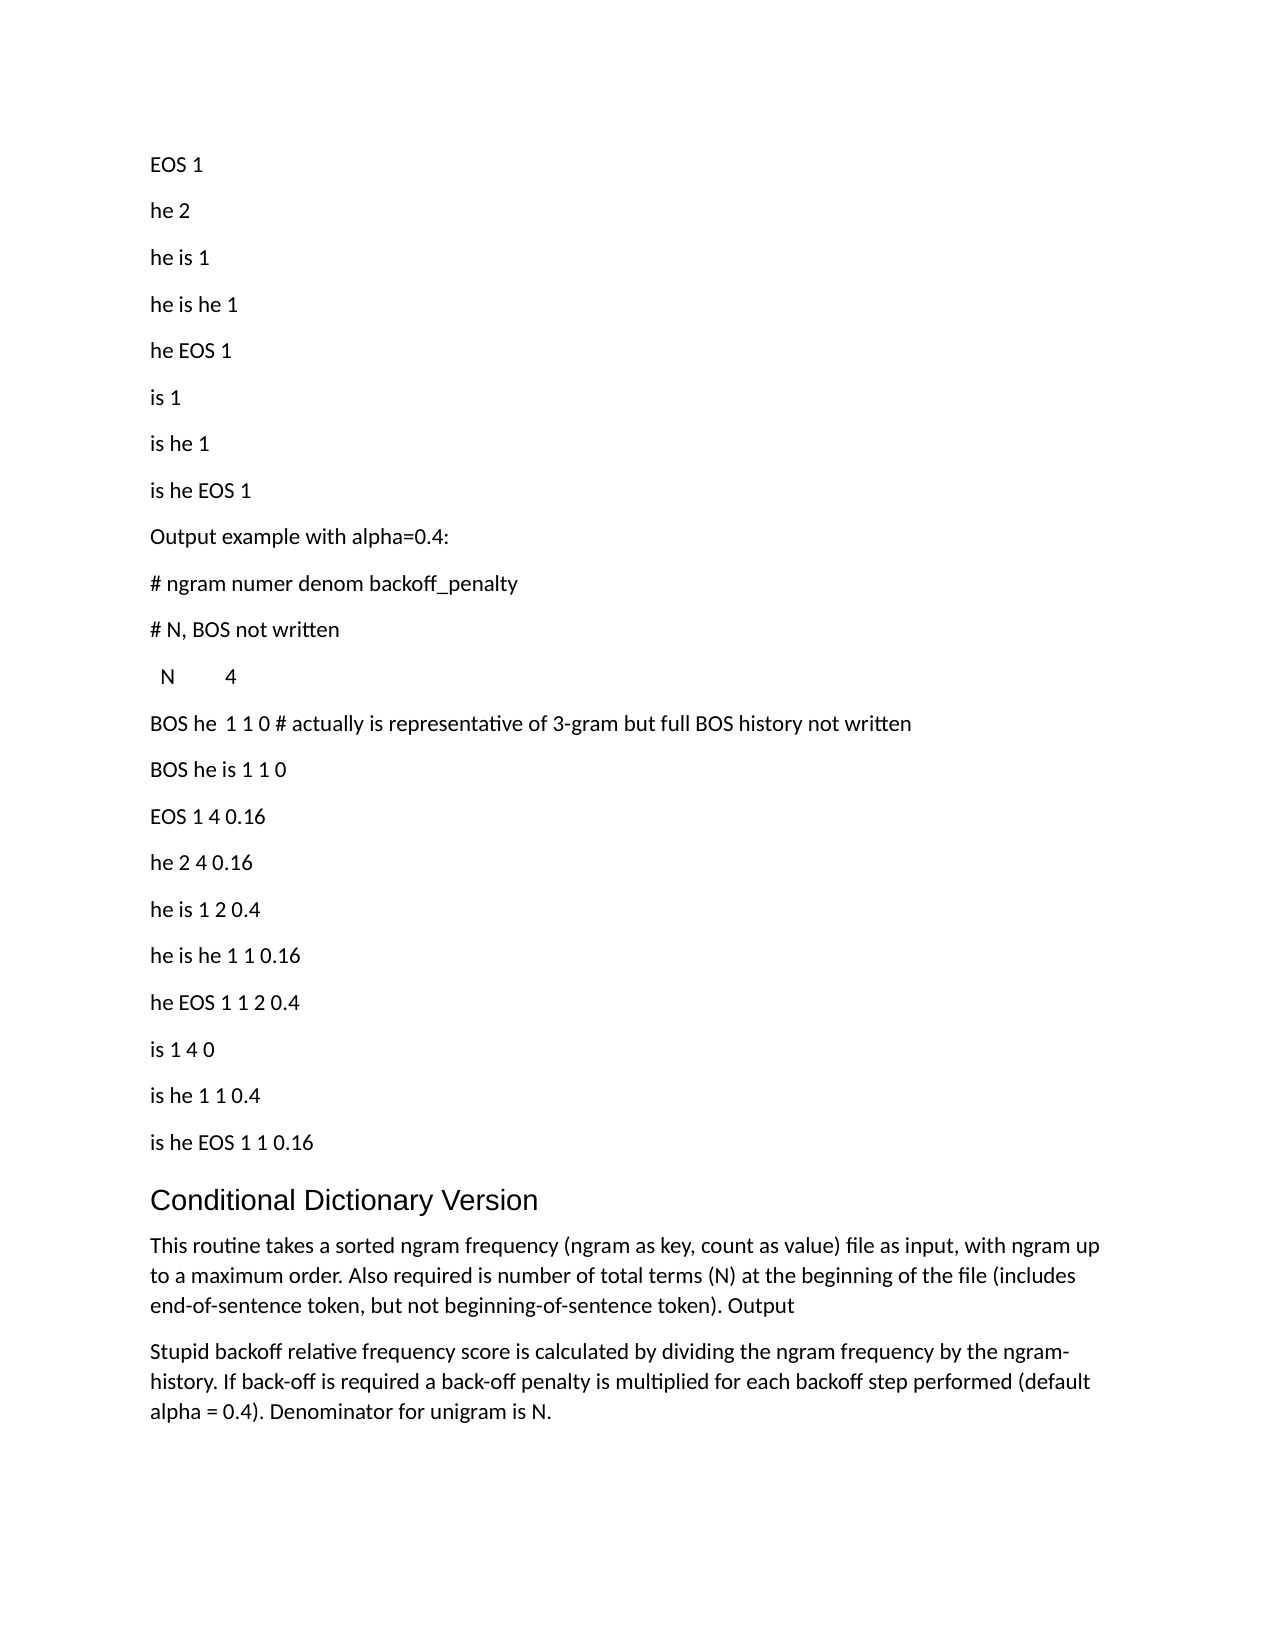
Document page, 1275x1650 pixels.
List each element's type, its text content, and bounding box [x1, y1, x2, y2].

text he is he 1 [150, 290, 1125, 318]
text is he EOS 1 1 0.16 [150, 1128, 1125, 1156]
text N 4 [150, 662, 1125, 690]
text This routine takes a sorted ngram frequency (ngram as key, count as value) file as input, with ngram up to a maximum order. Also required is number of total terms (N) at the beginning of the file (includes end-of-sentence token, but not beginning-of-sentence token). Output [150, 1231, 1125, 1319]
text EOS 1 [150, 150, 1125, 178]
text he EOS 1 [150, 336, 1125, 364]
text is he 1 1 0.4 [150, 1081, 1125, 1109]
text he 2 4 0.16 [150, 848, 1125, 876]
subtitle Conditional Dictionary Version [150, 1183, 1125, 1216]
text he is 1 2 0.4 [150, 895, 1125, 923]
text he is 1 [150, 243, 1125, 271]
text is 1 4 0 [150, 1035, 1125, 1063]
text Stupid backoff relative frequency score is calculated by dividing the ngram frequency by the ngram-history. If back-off is required a back-off penalty is multiplied for each backoff step performed (default alpha = 0.4). Denominator for unigram is N. [150, 1337, 1125, 1425]
text EOS 1 4 0.16 [150, 802, 1125, 830]
text he 2 [150, 197, 1125, 224]
text is he 1 [150, 429, 1125, 457]
text is he EOS 1 [150, 476, 1125, 504]
text he EOS 1 1 2 0.4 [150, 988, 1125, 1016]
text BOS he 1 1 0 # actually is representative of 3-gram but full BOS history not written [150, 709, 1125, 737]
text # N, BOS not written [150, 616, 1125, 644]
text Output example with alpha=0.4: [150, 522, 1125, 551]
text is 1 [150, 383, 1125, 411]
text # ngram numer denom backoff_penalty [150, 569, 1125, 597]
text he is he 1 1 0.16 [150, 942, 1125, 969]
text BOS he is 1 1 0 [150, 755, 1125, 783]
